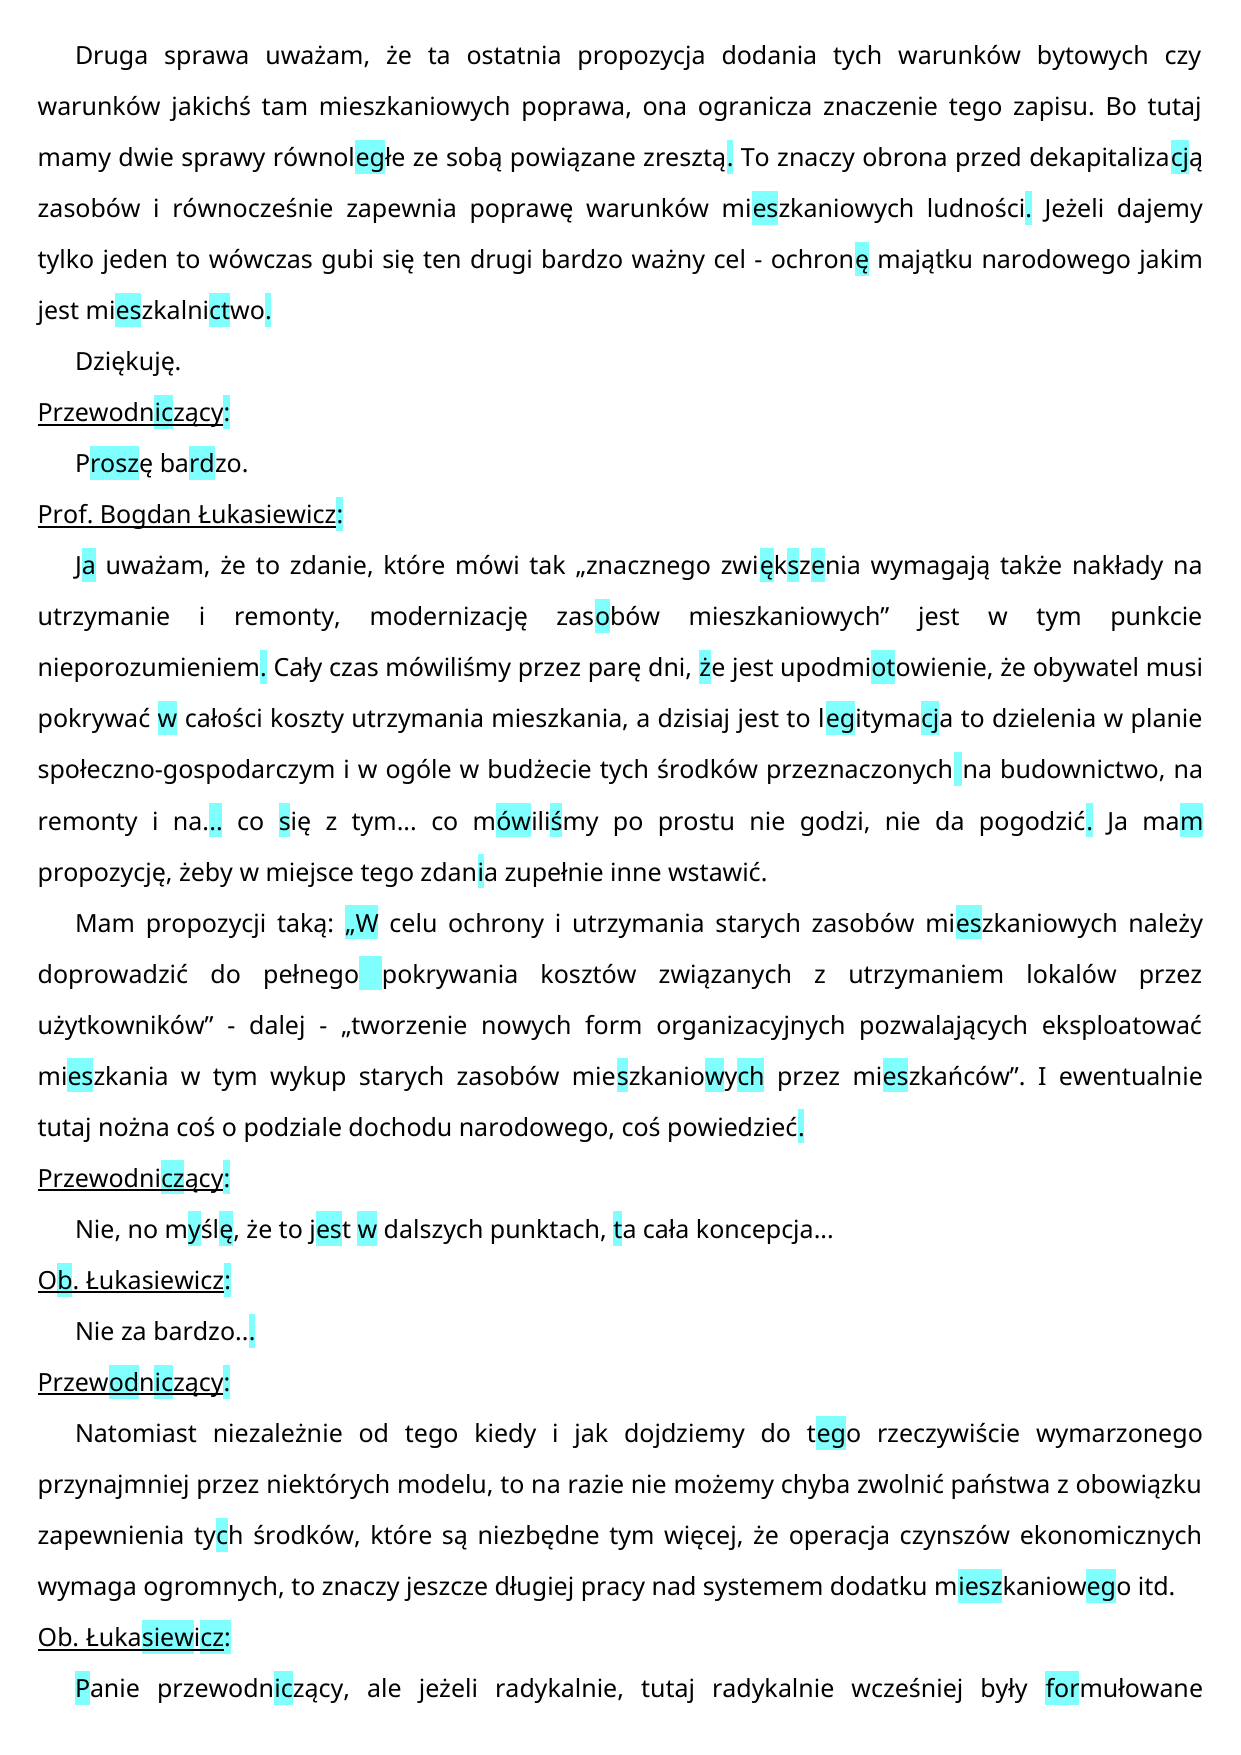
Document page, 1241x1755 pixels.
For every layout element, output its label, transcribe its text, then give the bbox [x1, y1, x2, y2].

text Ob. Łukasiewicz: [37, 1620, 1203, 1654]
text Przewodniczący: [37, 395, 1203, 429]
text Panie przewodniczący, ale jeżeli radykalnie, tutaj radykalnie wcześniej były formułowane [37, 1671, 1203, 1705]
text Druga sprawa uważam, że ta ostatnia propozycja dodania tych warunków bytowych czy warunków jakichś tam mieszkaniowych poprawa, ona ogranicza znaczenie tego zapisu. Bo tutaj mamy dwie sprawy równoległe ze sobą powiązane zresztą. To znaczy obrona przed dekapitalizacją zasobów i równocześnie zapewnia poprawę warunków mieszkaniowych ludności. Jeżeli dajemy tylko jeden to wówczas gubi się ten drugi bardzo ważny cel - ochronę majątku narodowego jakim jest mieszkalnictwo. [37, 37, 1203, 327]
text Ja uważam, że to zdanie, które mówi tak „znacznego zwiększenia wymagają także nakłady na utrzymanie i remonty, modernizację zasobów mieszkaniowych” jest w tym punkcie nieporozumieniem. Cały czas mówiliśmy przez parę dni, że jest upodmiotowienie, że obywatel musi pokrywać w całości koszty utrzymania mieszkania, a dzisiaj jest to legitymacja to dzielenia w planie społeczno-gospodarczym i w ogóle w budżecie tych środków przeznaczonych na budownictwo, na remonty i na... co się z tym... co mówiliśmy po prostu nie godzi, nie da pogodzić. Ja mam propozycję, żeby w miejsce tego zdania zupełnie inne wstawić. [37, 548, 1203, 888]
text Prof. Bogdan Łukasiewicz: [37, 497, 1203, 531]
text Przewodniczący: [37, 1160, 1203, 1194]
text Nie, no myślę, że to jest w dalszych punktach, ta cała koncepcja... [37, 1211, 1203, 1246]
text Nie za bardzo... [37, 1313, 1203, 1348]
text Mam propozycji taką: „W celu ochrony i utrzymania starych zasobów mieszkaniowych należy doprowadzić do pełnego pokrywania kosztów związanych z utrzymaniem lokalów przez użytkowników” - dalej - „tworzenie nowych form organizacyjnych pozwalających eksploatować mieszkania w tym wykup starych zasobów mieszkaniowych przez mieszkańców”. I ewentualnie tutaj nożna coś o podziale dochodu narodowego, coś powiedzieć. [37, 905, 1203, 1143]
text Ob. Łukasiewicz: [37, 1262, 1203, 1297]
text Proszę bardzo. [37, 446, 1203, 480]
text Dziękuję. [37, 344, 1203, 378]
text Natomiast niezależnie od tego kiedy i jak dojdziemy do tego rzeczywiście wymarzonego przynajmniej przez niektórych modelu, to na razie nie możemy chyba zwolnić państwa z obowiązku zapewnienia tych środków, które są niezbędne tym więcej, że operacja czynszów ekonomicznych wymaga ogromnych, to znaczy jeszcze długiej pracy nad systemem dodatku mieszkaniowego itd. [37, 1416, 1203, 1603]
text Przewodniczący: [37, 1364, 1203, 1399]
